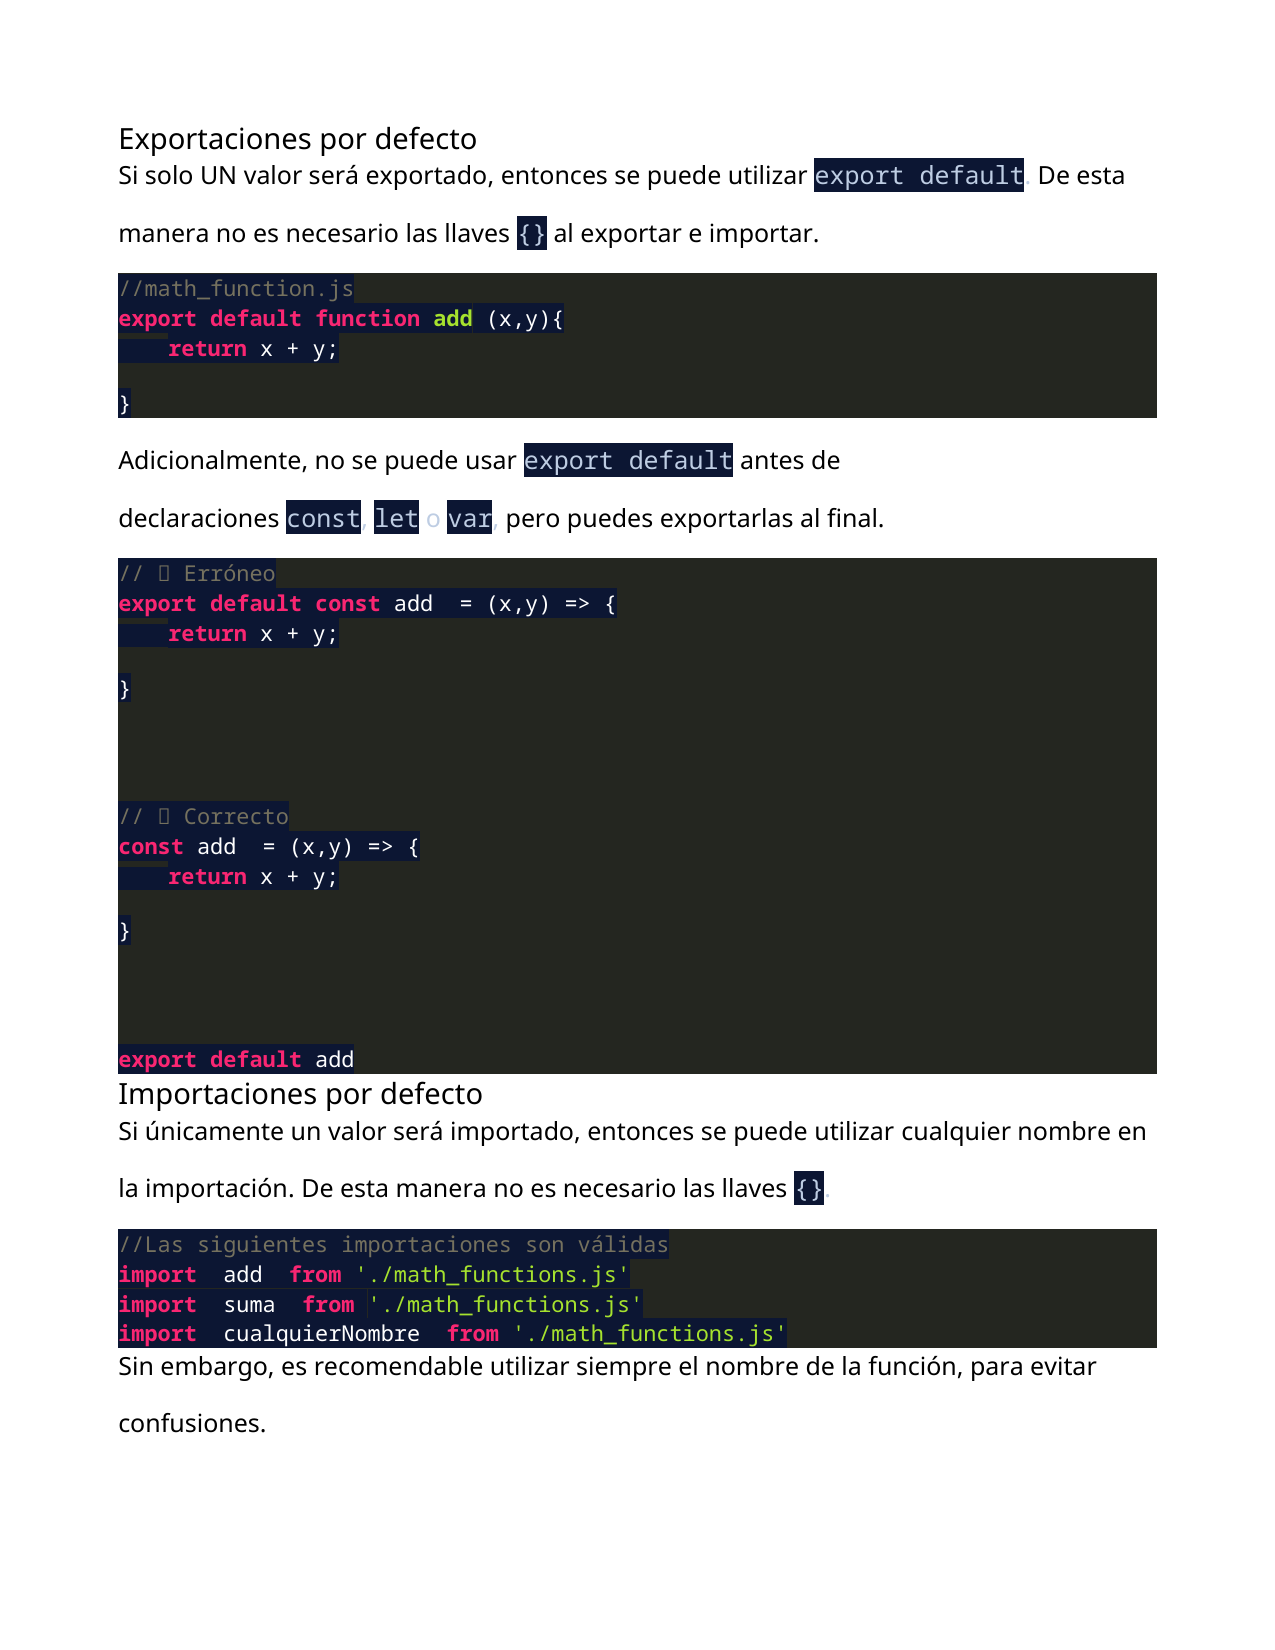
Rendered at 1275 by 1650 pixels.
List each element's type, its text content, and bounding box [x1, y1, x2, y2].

text Si solo UN valor será exportado, entonces se puede utilizar export default. De esta manera no es necesario las llaves {} al exportar e importar. [118, 158, 1157, 250]
text Adicionalmente, no se puede usar export default antes de declaraciones const, let o var, pero puedes exportarlas al final. [118, 443, 1157, 534]
text // ✅ Correcto [118, 801, 1157, 831]
text Sin embargo, es recomendable utilizar siempre el nombre de la función, para evitar confusiones. [118, 1348, 1157, 1440]
text import cualquierNombre from './math_functions.js' [118, 1318, 1157, 1348]
text import suma from './math_functions.js' [118, 1288, 1157, 1318]
text export default const add = (x,y) => { [118, 588, 1157, 618]
text export default function add (x,y){ [118, 303, 1157, 333]
subtitle Exportaciones por defecto [118, 118, 1157, 158]
text } [118, 388, 1157, 418]
text return x + y; [118, 861, 1157, 890]
text export default add [118, 1044, 1157, 1074]
text return x + y; [118, 618, 1157, 648]
text return x + y; [118, 333, 1157, 363]
subtitle Importaciones por defecto [118, 1074, 1157, 1113]
text //math_function.js [118, 273, 1157, 303]
text const add = (x,y) => { [118, 831, 1157, 861]
text import add from './math_functions.js' [118, 1259, 1157, 1288]
text // ❌ Erróneo [118, 558, 1157, 588]
text Si únicamente un valor será importado, entonces se puede utilizar cualquier nombre en la importación. De esta manera no es necesario las llaves {}. [118, 1113, 1157, 1205]
text } [118, 673, 1157, 702]
text } [118, 915, 1157, 945]
text //Las siguientes importaciones son válidas [118, 1229, 1157, 1259]
